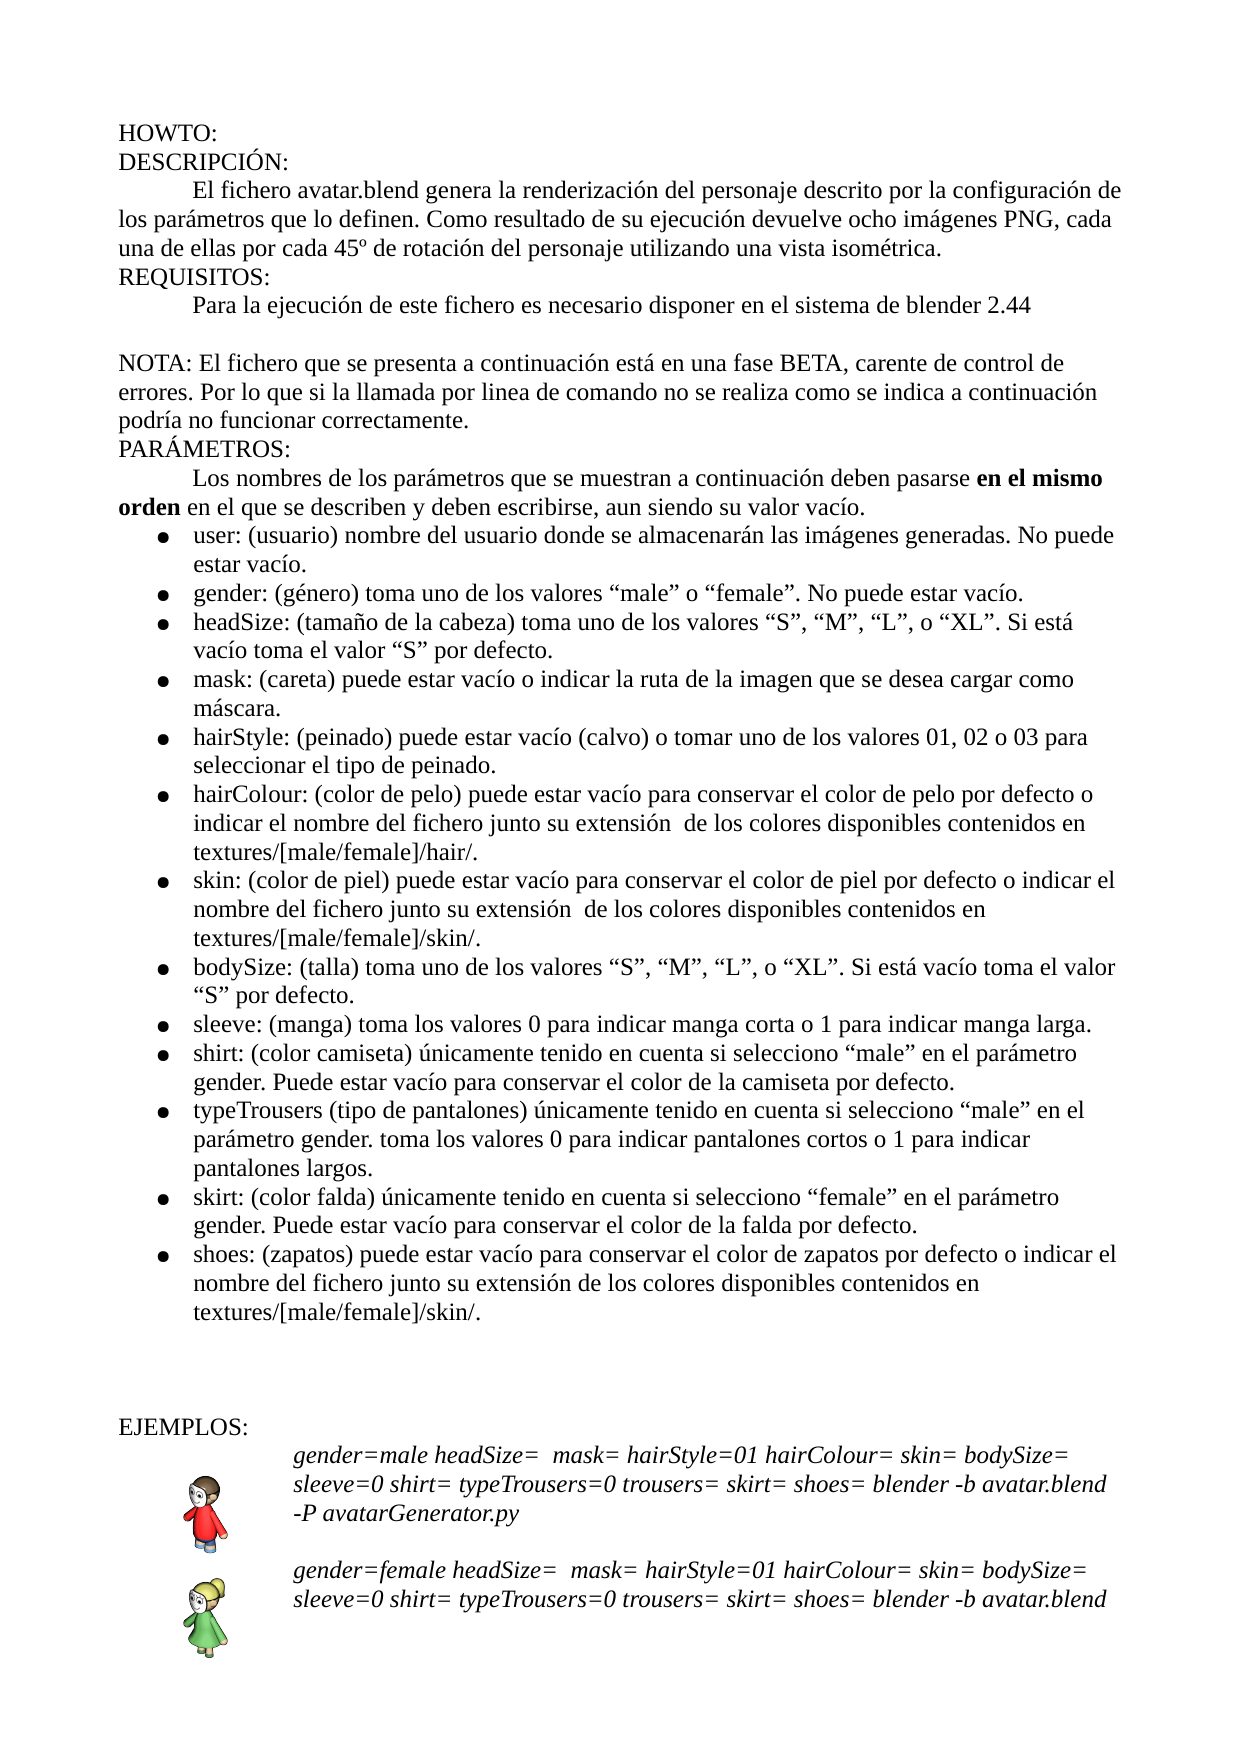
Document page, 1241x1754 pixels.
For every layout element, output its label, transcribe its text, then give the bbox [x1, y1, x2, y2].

text gender=female headSize= mask= hairStyle=01 hairColour= skin= bodySize= sleeve=0 shirt= typeTrousers=0 trousers= skirt= shoes= blender -b avatar.blend [293, 1556, 1122, 1613]
list sleeve: (manga) toma los valores 0 para indicar manga corta o 1 para indicar manga larga. [156, 1009, 1122, 1038]
picture [118, 1441, 294, 1679]
list mask: (careta) puede estar vacío o indicar la ruta de la imagen que se desea cargar como máscara. [156, 664, 1122, 722]
list hairColour: (color de pelo) puede estar vacío para conservar el color de pelo por defecto o indicar el nombre del fichero junto su extensión de los colores disponibles contenidos en textures/[male/female]/hair/. [156, 779, 1122, 866]
text gender=male headSize= mask= hairStyle=01 hairColour= skin= bodySize= sleeve=0 shirt= typeTrousers=0 trousers= skirt= shoes= blender -b avatar.blend -P avatarGenerator.py [294, 1441, 1122, 1527]
list typeTrousers (tipo de pantalones) únicamente tenido en cuenta si selecciono “male” en el parámetro gender. toma los valores 0 para indicar pantalones cortos o 1 para indicar pantalones largos. [156, 1096, 1122, 1182]
list skirt: (color falda) únicamente tenido en cuenta si selecciono “female” en el parámetro gender. Puede estar vacío para conservar el color de la falda por defecto. [156, 1182, 1122, 1239]
list bodySize: (talla) toma uno de los valores “S”, “M”, “L”, o “XL”. Si está vacío toma el valor “S” por defecto. [156, 952, 1122, 1009]
list shirt: (color camiseta) únicamente tenido en cuenta si selecciono “male” en el parámetro gender. Puede estar vacío para conservar el color de la camiseta por defecto. [156, 1038, 1122, 1096]
list hairStyle: (peinado) puede estar vacío (calvo) o tomar uno de los valores 01, 02 o 03 para seleccionar el tipo de peinado. [156, 722, 1122, 779]
text NOTA: El fichero que se presenta a continuación está en una fase BETA, carente de control de errores. Por lo que si la llamada por linea de comando no se realiza como se indica a continuación podría no funcionar correctamente. [118, 348, 1122, 434]
list user: (usuario) nombre del usuario donde se almacenarán las imágenes generadas. No puede estar vacío. [156, 521, 1122, 578]
text DESCRIPCIÓN: [118, 147, 1122, 176]
text Los nombres de los parámetros que se muestran a continuación deben pasarse en el mismo orden en el que se describen y deben escribirse, aun siendo su valor vacío. [118, 463, 1122, 521]
list gender: (género) toma uno de los valores “male” o “female”. No puede estar vacío. [156, 578, 1122, 607]
list headSize: (tamaño de la cabeza) toma uno de los valores “S”, “M”, “L”, o “XL”. Si está vacío toma el valor “S” por defecto. [156, 607, 1122, 664]
text PARÁMETROS: [118, 434, 1122, 463]
text REQUISITOS: [118, 262, 1122, 291]
text HOWTO: [118, 118, 1122, 147]
text EJEMPLOS: [118, 1412, 1122, 1441]
list shoes: (zapatos) puede estar vacío para conservar el color de zapatos por defecto o indicar el nombre del fichero junto su extensión de los colores disponibles contenidos en textures/[male/female]/skin/. [156, 1239, 1122, 1326]
text Para la ejecución de este fichero es necesario disponer en el sistema de blender 2.44 [118, 291, 1122, 319]
text El fichero avatar.blend genera la renderización del personaje descrito por la configuración de los parámetros que lo definen. Como resultado de su ejecución devuelve ocho imágenes PNG, cada una de ellas por cada 45º de rotación del personaje utilizando una vista isométrica. [118, 176, 1122, 262]
list skin: (color de piel) puede estar vacío para conservar el color de piel por defecto o indicar el nombre del fichero junto su extensión de los colores disponibles contenidos en textures/[male/female]/skin/. [156, 866, 1122, 952]
